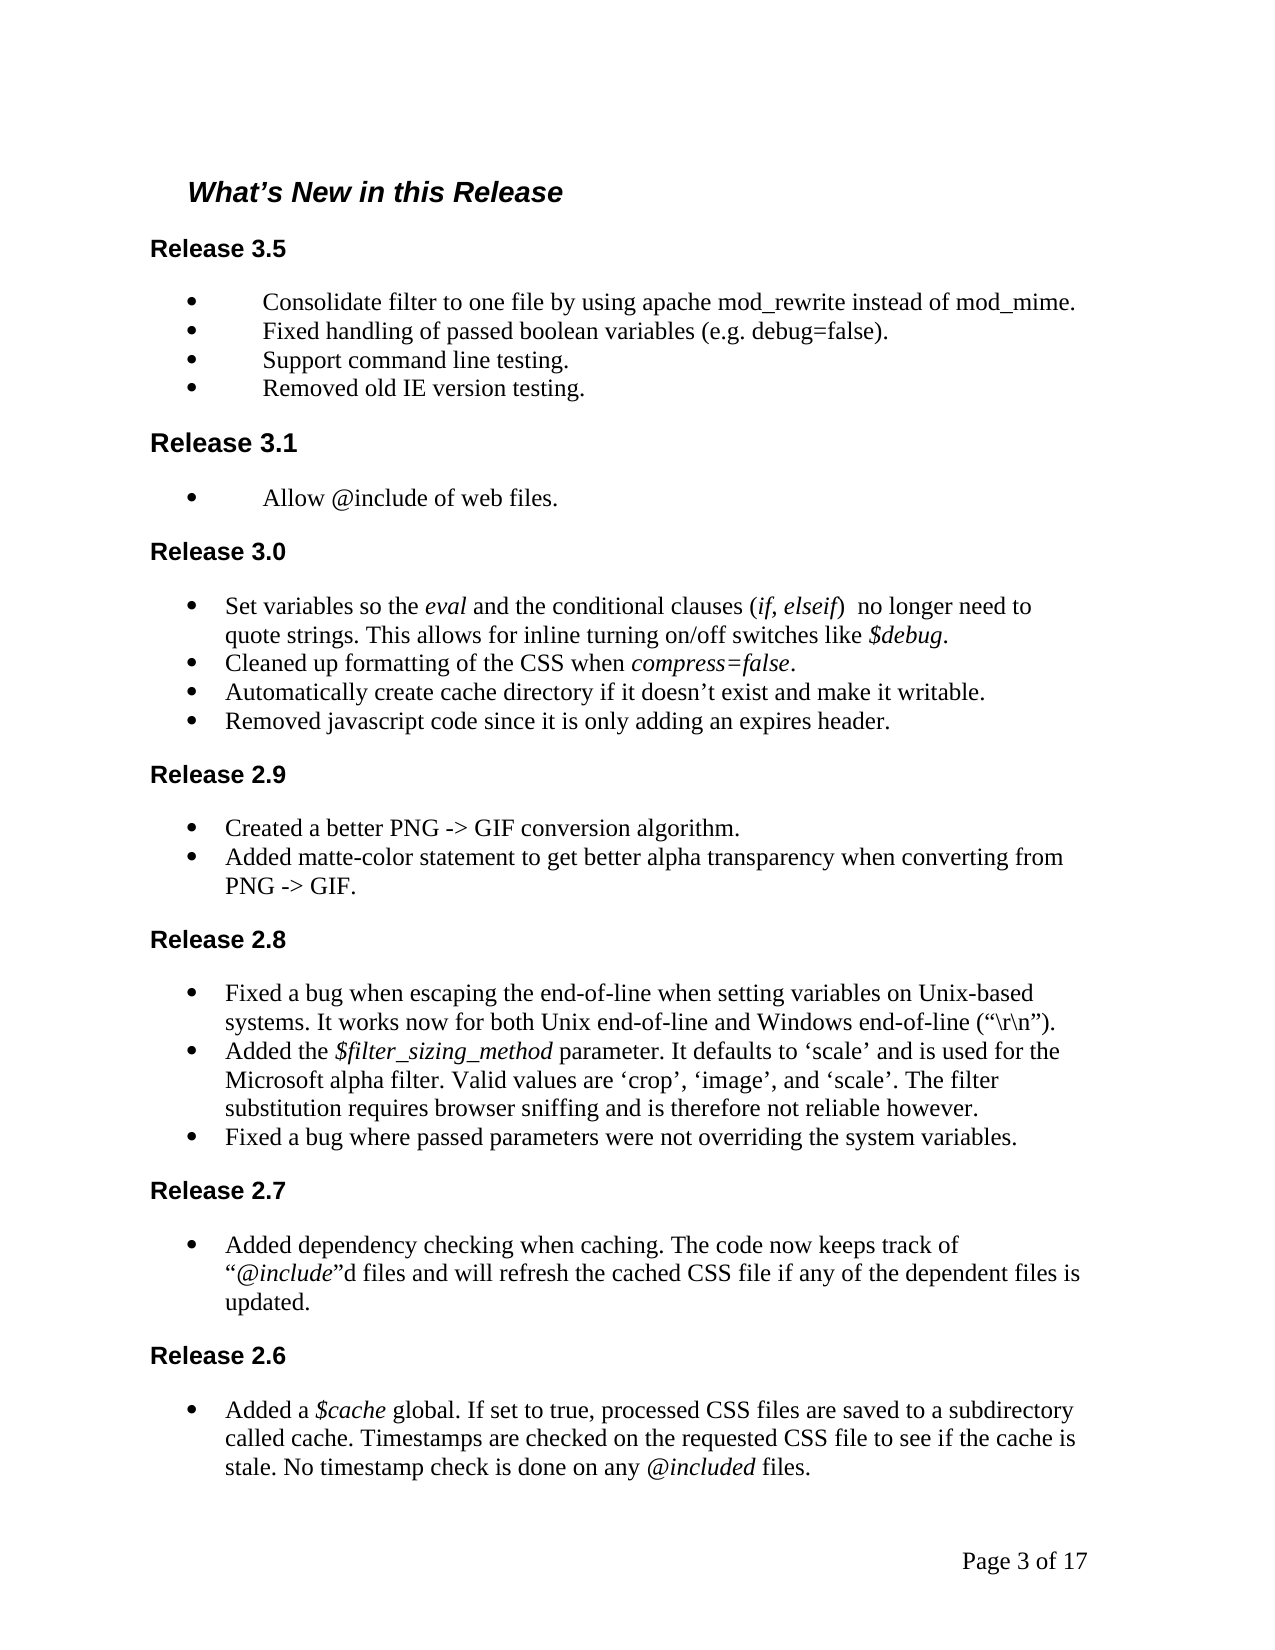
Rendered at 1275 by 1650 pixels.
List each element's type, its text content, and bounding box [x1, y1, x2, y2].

list Fixed a bug where passed parameters were not overriding the system variables. [187, 1122, 1087, 1151]
list Fixed handling of passed boolean variables (e.g. debug=false). [187, 316, 1087, 345]
list Removed old IE version testing. [187, 373, 1087, 402]
list Fixed a bug when escaping the end-of-line when setting variables on Unix-based systems. It works now for both Unix end-of-line and Windows end-of-line (“\r\n”). [187, 978, 1087, 1036]
list Added a $cache global. If set to true, processed CSS files are saved to a subdirectory called cache. Timestamps are checked on the requested CSS file to see if the cache is stale. No timestamp check is done on any @included files. [187, 1395, 1087, 1481]
list Consolidate filter to one file by using apache mod_rewrite instead of mod_mime. [187, 287, 1087, 316]
list Set variables so the eval and the conditional clauses (if, elseif) no longer need to quote strings. This allows for inline turning on/off switches like $debug. [187, 591, 1087, 648]
list Support command line testing. [187, 345, 1087, 373]
list Automatically create cache directory if it doesn’t exist and make it writable. [187, 677, 1087, 706]
subtitle Release 2.8 [150, 925, 1087, 953]
subtitle Release 2.7 [150, 1176, 1087, 1205]
subtitle Release 3.5 [150, 233, 1087, 262]
subtitle What’s New in this Release [187, 175, 1087, 208]
list Removed javascript code since it is only adding an expires header. [187, 706, 1087, 735]
list Added dependency checking when caching. The code now keeps track of “@include”d files and will refresh the cached CSS file if any of the dependent files is updated. [187, 1230, 1087, 1316]
subtitle Release 2.6 [150, 1341, 1087, 1370]
list Cleaned up formatting of the CSS when compress=false. [187, 648, 1087, 677]
subtitle Release 2.9 [150, 760, 1087, 788]
subtitle Release 3.1 [150, 427, 1087, 458]
list Allow @include of web files. [187, 483, 1087, 512]
list Added the $filter_sizing_method parameter. It defaults to ‘scale’ and is used for the Microsoft alpha filter. Valid values are ‘crop’, ‘image’, and ‘scale’. The filter substitution requires browser sniffing and is therefore not reliable however. [187, 1036, 1087, 1122]
subtitle Release 3.0 [150, 537, 1087, 566]
list Created a better PNG -> GIF conversion algorithm. [187, 813, 1087, 842]
list Added matte-color statement to get better alpha transparency when converting from PNG -> GIF. [187, 842, 1087, 900]
